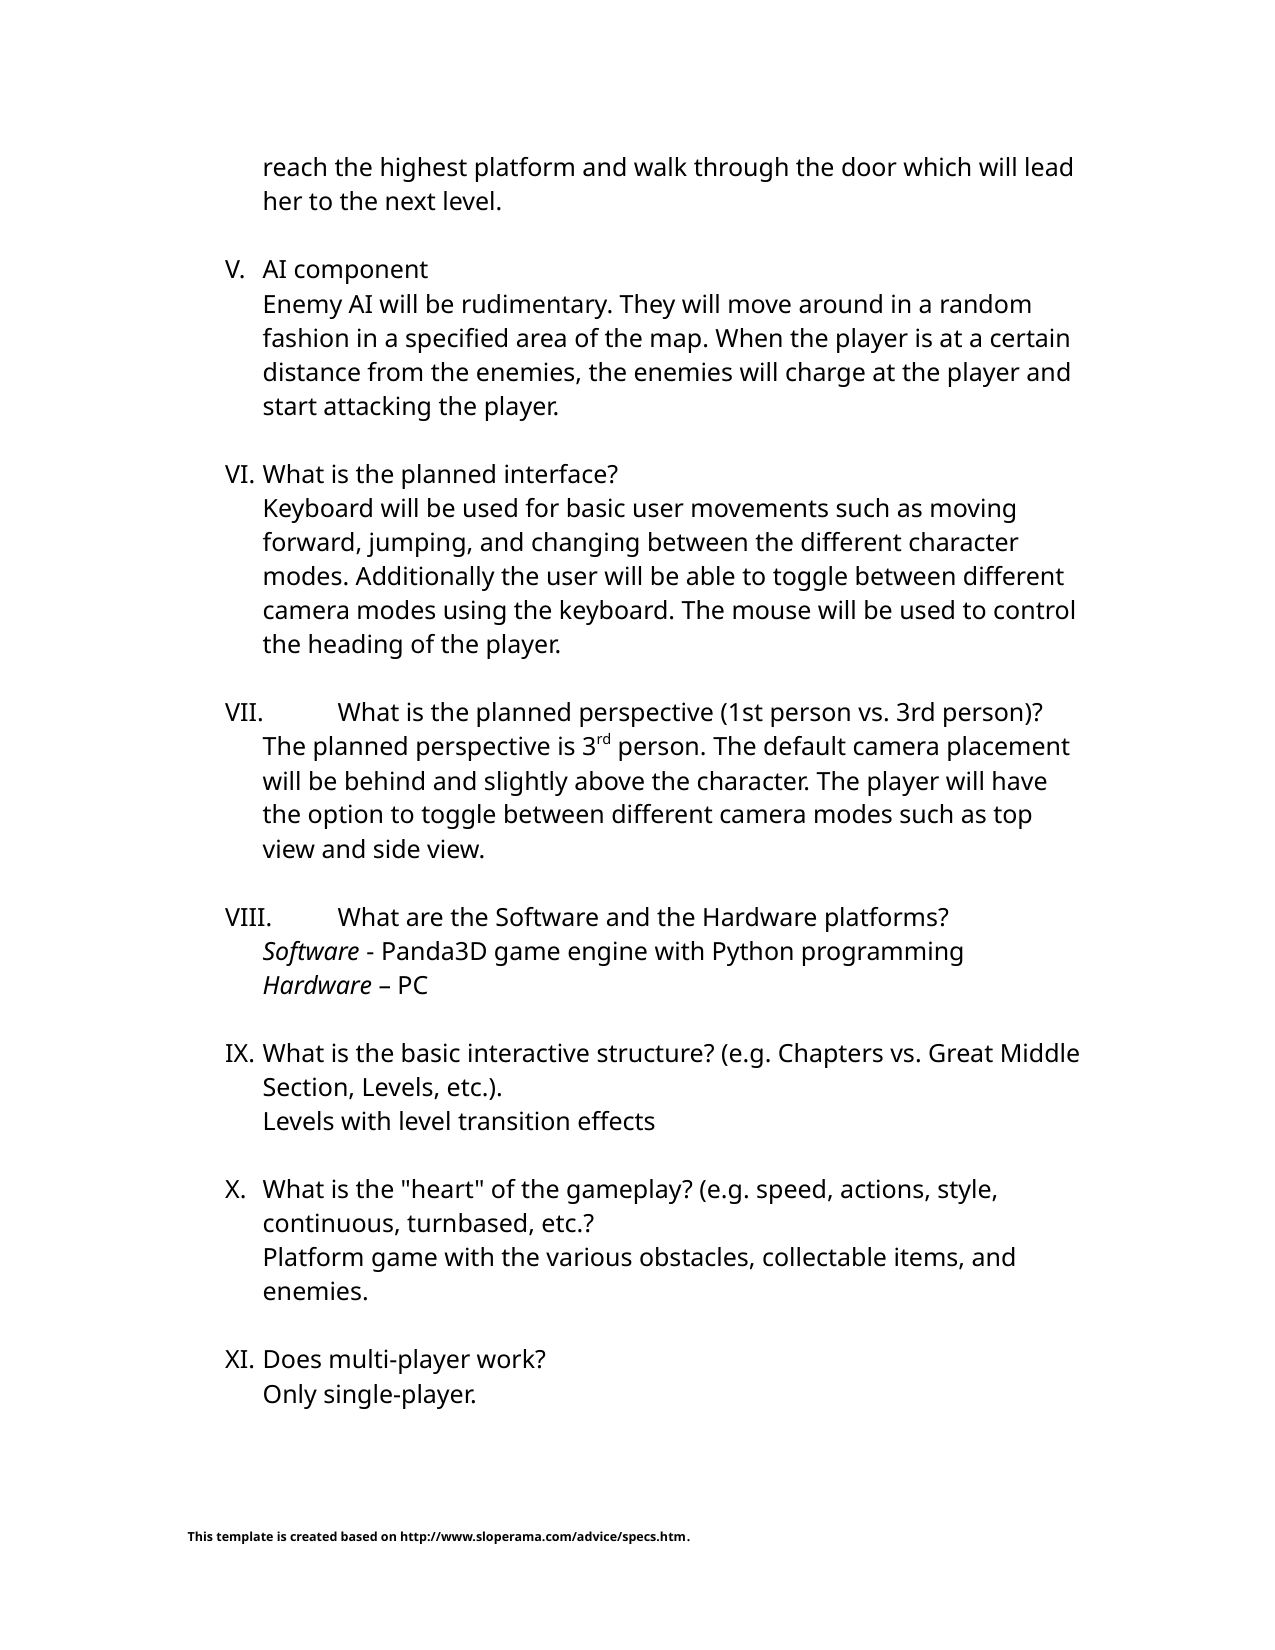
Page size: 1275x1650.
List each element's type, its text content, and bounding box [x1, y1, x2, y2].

list What is the planned perspective (1st person vs. 3rd person)? [225, 695, 1087, 729]
list What is the basic interactive structure? (e.g. Chapters vs. Great Middle Section, Levels, etc.). [225, 1036, 1087, 1104]
text Hardware – PC [262, 967, 1087, 1002]
list What are the Software and the Hardware platforms? [225, 899, 1087, 933]
list Does multi-player work? [225, 1342, 1087, 1376]
list reach the highest platform and walk through the door which will lead her to the next level. [262, 150, 1087, 218]
list Levels with level transition effects [262, 1104, 1087, 1138]
list What is the "heart" of the gameplay? (e.g. speed, actions, style, continuous, turnbased, etc.? [225, 1172, 1087, 1240]
list What is the planned interface? [225, 457, 1087, 491]
list Platform game with the various obstacles, collectable items, and enemies. [262, 1240, 1087, 1308]
text Software - Panda3D game engine with Python programming [262, 933, 1087, 967]
list AI component [225, 252, 1087, 286]
list Enemy AI will be rudimentary. They will move around in a random fashion in a specified area of the map. When the player is at a certain distance from the enemies, the enemies will charge at the player and start attacking the player. [262, 286, 1087, 422]
list Keyboard will be used for basic user movements such as moving forward, jumping, and changing between the different character modes. Additionally the user will be able to toggle between different camera modes using the keyboard. The mouse will be used to control the heading of the player. [262, 491, 1087, 661]
list The planned perspective is 3rd person. The default camera placement will be behind and slightly above the character. The player will have the option to toggle between different camera modes such as top view and side view. [262, 729, 1087, 865]
list Only single-player. [262, 1376, 1087, 1410]
